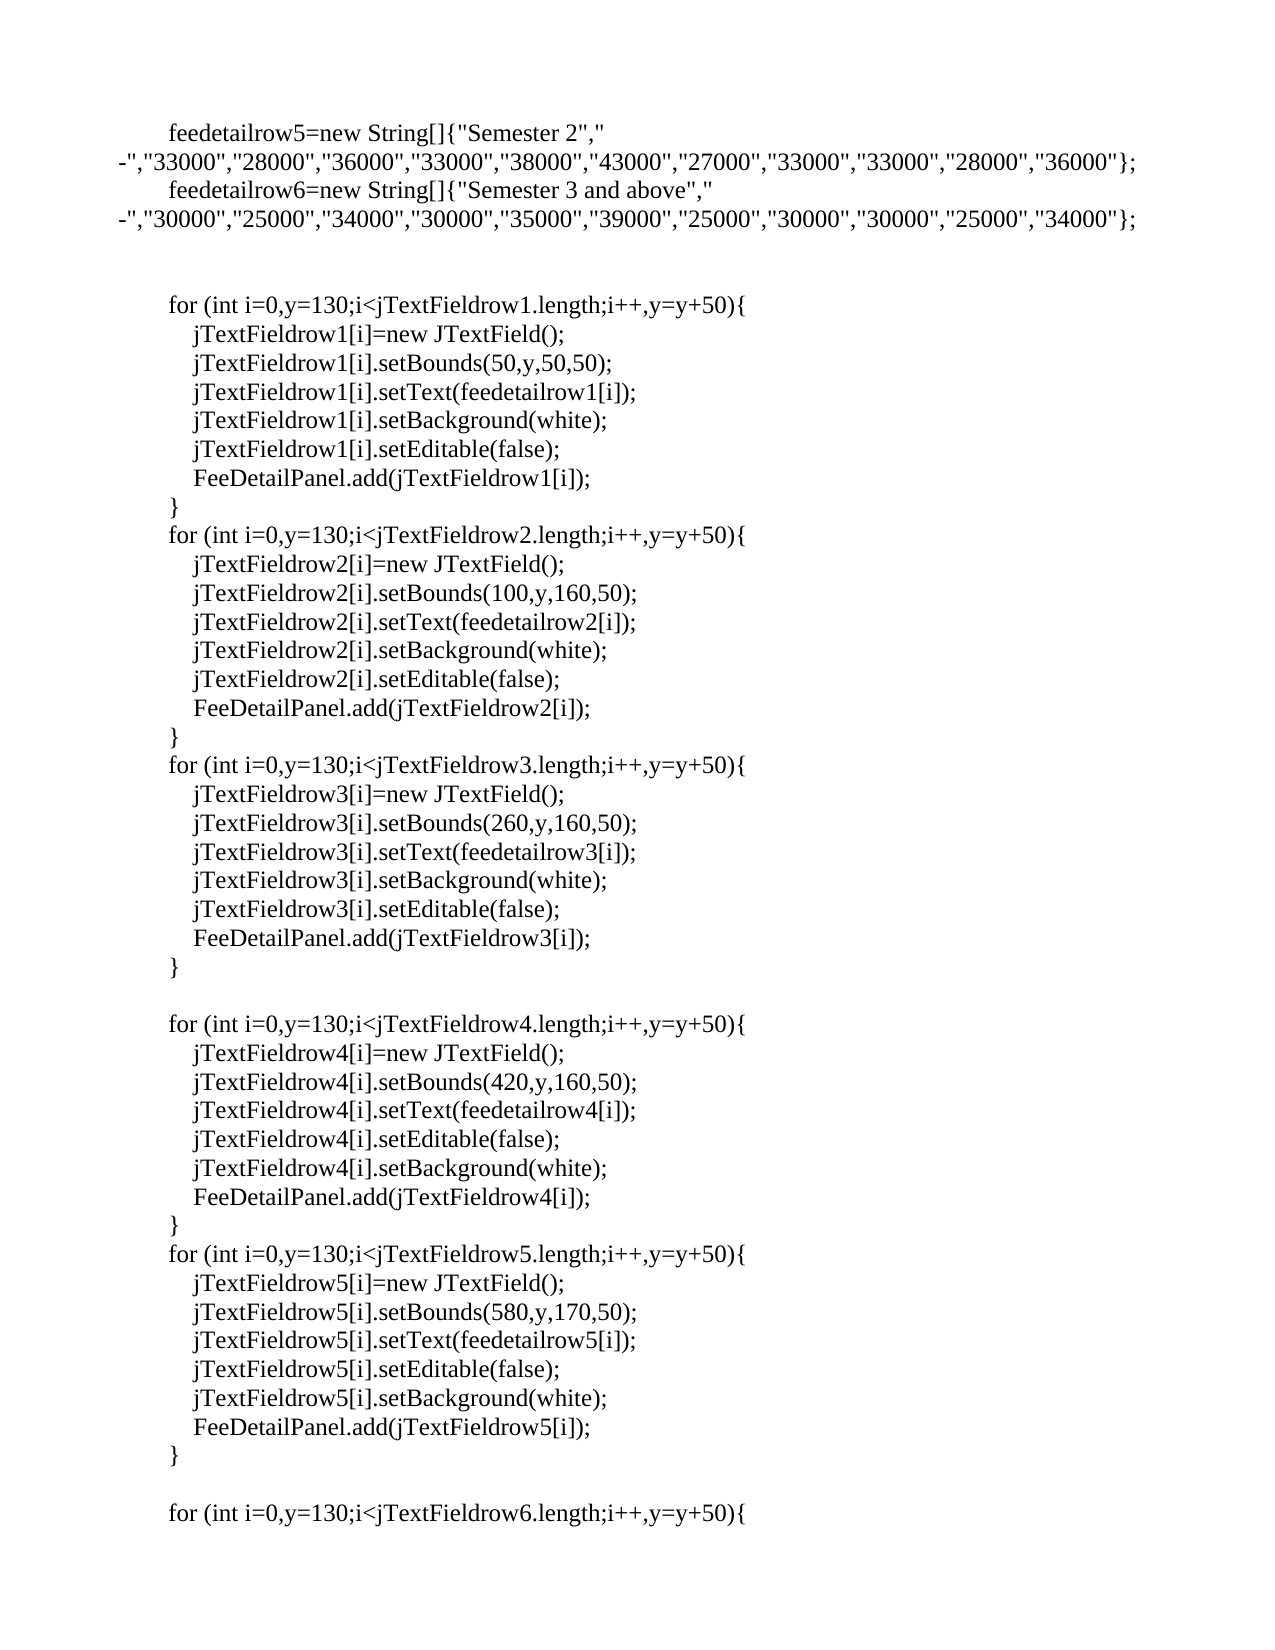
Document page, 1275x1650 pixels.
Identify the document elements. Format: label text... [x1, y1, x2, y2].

text jTextFieldrow5[i]=new JTextField(); [118, 1268, 1157, 1297]
text jTextFieldrow2[i].setText(feedetailrow2[i]); [118, 607, 1157, 636]
text jTextFieldrow5[i].setBounds(580,y,170,50); [118, 1297, 1157, 1326]
text jTextFieldrow3[i].setText(feedetailrow3[i]); [118, 837, 1157, 866]
text } [118, 1211, 1157, 1239]
text jTextFieldrow4[i]=new JTextField(); [118, 1038, 1157, 1067]
text for (int i=0,y=130;i<jTextFieldrow2.length;i++,y=y+50){ [118, 521, 1157, 549]
text } [118, 952, 1157, 981]
text jTextFieldrow2[i].setEditable(false); [118, 664, 1157, 693]
text } [118, 1441, 1157, 1469]
text jTextFieldrow1[i].setText(feedetailrow1[i]); [118, 377, 1157, 406]
text jTextFieldrow1[i].setBounds(50,y,50,50); [118, 348, 1157, 377]
text jTextFieldrow1[i]=new JTextField(); [118, 319, 1157, 348]
text } [118, 492, 1157, 521]
text FeeDetailPanel.add(jTextFieldrow1[i]); [118, 463, 1157, 492]
text for (int i=0,y=130;i<jTextFieldrow6.length;i++,y=y+50){ [118, 1498, 1157, 1527]
text for (int i=0,y=130;i<jTextFieldrow5.length;i++,y=y+50){ [118, 1239, 1157, 1268]
text jTextFieldrow2[i]=new JTextField(); [118, 549, 1157, 578]
text jTextFieldrow3[i].setEditable(false); [118, 894, 1157, 923]
text jTextFieldrow1[i].setEditable(false); [118, 434, 1157, 463]
text for (int i=0,y=130;i<jTextFieldrow3.length;i++,y=y+50){ [118, 751, 1157, 779]
text for (int i=0,y=130;i<jTextFieldrow4.length;i++,y=y+50){ [118, 1009, 1157, 1038]
text jTextFieldrow4[i].setText(feedetailrow4[i]); [118, 1096, 1157, 1124]
text jTextFieldrow3[i].setBounds(260,y,160,50); [118, 808, 1157, 837]
text } [118, 722, 1157, 751]
text jTextFieldrow5[i].setBackground(white); [118, 1383, 1157, 1412]
text feedetailrow6=new String[]{"Semester 3 and above"," -","30000","25000","34000","30000","35000","39000","25000","30000","30000","25000","34000"}; [118, 176, 1157, 233]
text feedetailrow5=new String[]{"Semester 2"," -","33000","28000","36000","33000","38000","43000","27000","33000","33000","28000","36000"}; [118, 118, 1157, 176]
text FeeDetailPanel.add(jTextFieldrow5[i]); [118, 1412, 1157, 1441]
text FeeDetailPanel.add(jTextFieldrow4[i]); [118, 1182, 1157, 1211]
text jTextFieldrow2[i].setBounds(100,y,160,50); [118, 578, 1157, 607]
text for (int i=0,y=130;i<jTextFieldrow1.length;i++,y=y+50){ [118, 291, 1157, 319]
text jTextFieldrow3[i]=new JTextField(); [118, 779, 1157, 808]
text jTextFieldrow4[i].setEditable(false); [118, 1124, 1157, 1153]
text jTextFieldrow2[i].setBackground(white); [118, 636, 1157, 664]
text jTextFieldrow3[i].setBackground(white); [118, 866, 1157, 894]
text jTextFieldrow1[i].setBackground(white); [118, 406, 1157, 434]
text jTextFieldrow5[i].setText(feedetailrow5[i]); [118, 1326, 1157, 1354]
text jTextFieldrow4[i].setBackground(white); [118, 1153, 1157, 1182]
text jTextFieldrow5[i].setEditable(false); [118, 1354, 1157, 1383]
text FeeDetailPanel.add(jTextFieldrow2[i]); [118, 693, 1157, 722]
text FeeDetailPanel.add(jTextFieldrow3[i]); [118, 923, 1157, 952]
text jTextFieldrow4[i].setBounds(420,y,160,50); [118, 1067, 1157, 1096]
